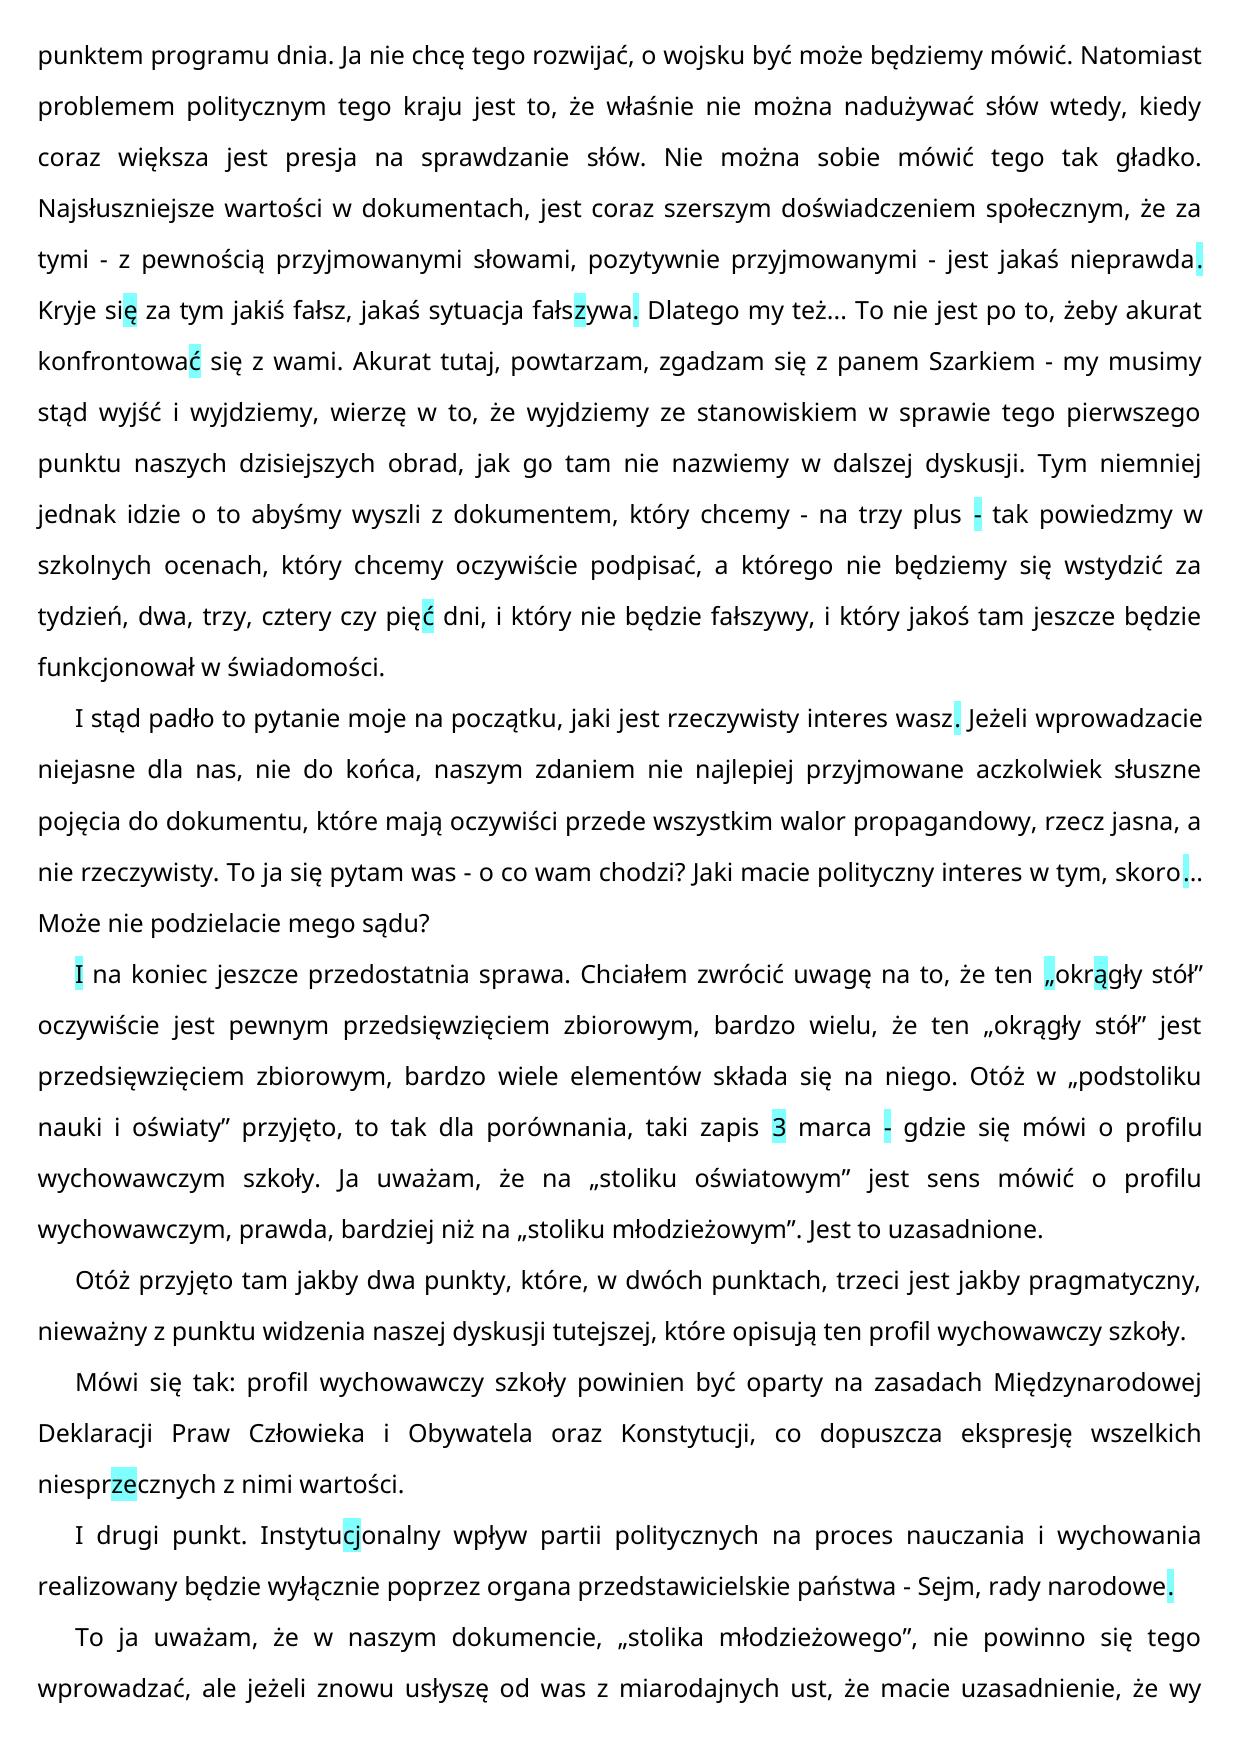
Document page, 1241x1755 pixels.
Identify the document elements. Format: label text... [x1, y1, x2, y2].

text I na koniec jeszcze przedostatnia sprawa. Chciałem zwrócić uwagę na to, że ten „okrągły stół” oczywiście jest pewnym przedsięwzięciem zbiorowym, bardzo wielu, że ten „okrągły stół” jest przedsięwzięciem zbiorowym, bardzo wiele elementów składa się na niego. Otóż w „podstoliku nauki i oświaty” przyjęto, to tak dla porównania, taki zapis 3 marca - gdzie się mówi o profilu wychowawczym szkoły. Ja uważam, że na „stoliku oświatowym” jest sens mówić o profilu wychowawczym, prawda, bardziej niż na „stoliku młodzieżowym”. Jest to uzasadnione. [37, 956, 1203, 1246]
text I drugi punkt. Instytucjonalny wpływ partii politycznych na proces nauczania i wychowania realizowany będzie wyłącznie poprzez organa przedstawicielskie państwa - Sejm, rady narodowe. [37, 1518, 1203, 1603]
text I stąd padło to pytanie moje na początku, jaki jest rzeczywisty interes wasz. Jeżeli wprowadzacie niejasne dla nas, nie do końca, naszym zdaniem nie najlepiej przyjmowane aczkolwiek słuszne pojęcia do dokumentu, które mają oczywiści przede wszystkim walor propagandowy, rzecz jasna, a nie rzeczywisty. To ja się pytam was - o co wam chodzi? Jaki macie polityczny interes w tym, skoro... Może nie podzielacie mego sądu? [37, 701, 1203, 939]
text To ja uważam, że w naszym dokumencie, „stolika młodzieżowego”, nie powinno się tego wprowadzać, ale jeżeli znowu usłyszę od was z miarodajnych ust, że macie uzasadnienie, że wy [37, 1620, 1203, 1705]
text Mówi się tak: profil wychowawczy szkoły powinien być oparty na zasadach Międzynarodowej Deklaracji Praw Człowieka i Obywatela oraz Konstytucji, co dopuszcza ekspresję wszelkich niesprzecznych z nimi wartości. [37, 1364, 1203, 1501]
text Otóż przyjęto tam jakby dwa punkty, które, w dwóch punktach, trzeci jest jakby pragmatyczny, nieważny z punktu widzenia naszej dyskusji tutejszej, które opisują ten profil wychowawczy szkoły. [37, 1262, 1203, 1348]
text punktem programu dnia. Ja nie chcę tego rozwijać, o wojsku być może będziemy mówić. Natomiast problemem politycznym tego kraju jest to, że właśnie nie można nadużywać słów wtedy, kiedy coraz większa jest presja na sprawdzanie słów. Nie można sobie mówić tego tak gładko. Najsłuszniejsze wartości w dokumentach, jest coraz szerszym doświadczeniem społecznym, że za tymi - z pewnością przyjmowanymi słowami, pozytywnie przyjmowanymi - jest jakaś nieprawda. Kryje się za tym jakiś fałsz, jakaś sytuacja fałszywa. Dlatego my też... To nie jest po to, żeby akurat konfrontować się z wami. Akurat tutaj, powtarzam, zgadzam się z panem Szarkiem - my musimy stąd wyjść i wyjdziemy, wierzę w to, że wyjdziemy ze stanowiskiem w sprawie tego pierwszego punktu naszych dzisiejszych obrad, jak go tam nie nazwiemy w dalszej dyskusji. Tym niemniej jednak idzie o to abyśmy wyszli z dokumentem, który chcemy - na trzy plus - tak powiedzmy w szkolnych ocenach, który chcemy oczywiście podpisać, a którego nie będziemy się wstydzić za tydzień, dwa, trzy, cztery czy pięć dni, i który nie będzie fałszywy, i który jakoś tam jeszcze będzie funkcjonował w świadomości. [37, 37, 1203, 684]
